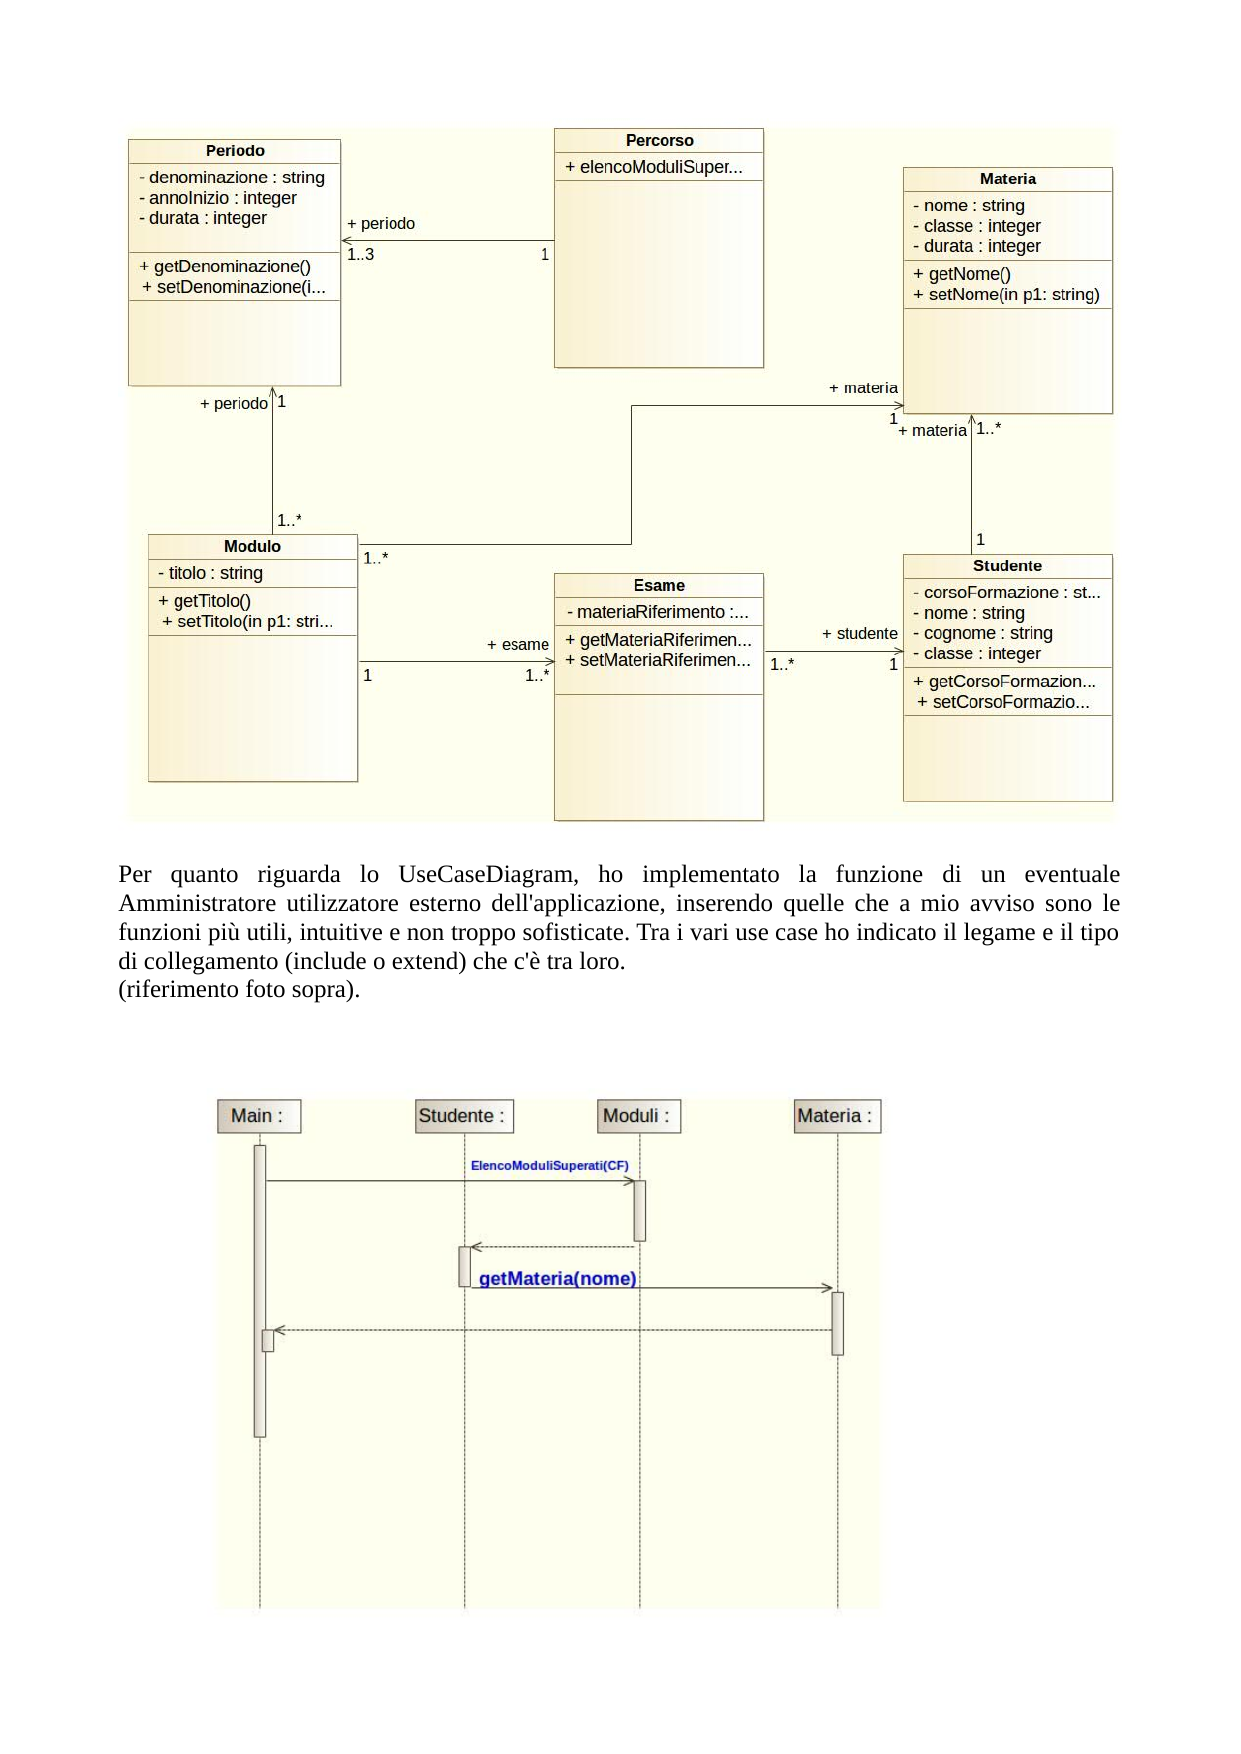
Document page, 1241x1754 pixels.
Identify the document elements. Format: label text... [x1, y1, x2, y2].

text Per quanto riguarda lo UseCaseDiagram, ho implementato la funzione di un eventuale Amministratore utilizzatore esterno dell'applicazione, inserendo quelle che a mio avviso sono le funzioni più utili, intuitive e non troppo sofisticate. Tra i vari use case ho indicato il legame e il tipo di collegamento (include o extend) che c'è tra loro. [118, 859, 1122, 974]
picture [118, 118, 1123, 831]
text (riferimento foto sopra). [118, 974, 1122, 1003]
picture [206, 1088, 893, 1620]
